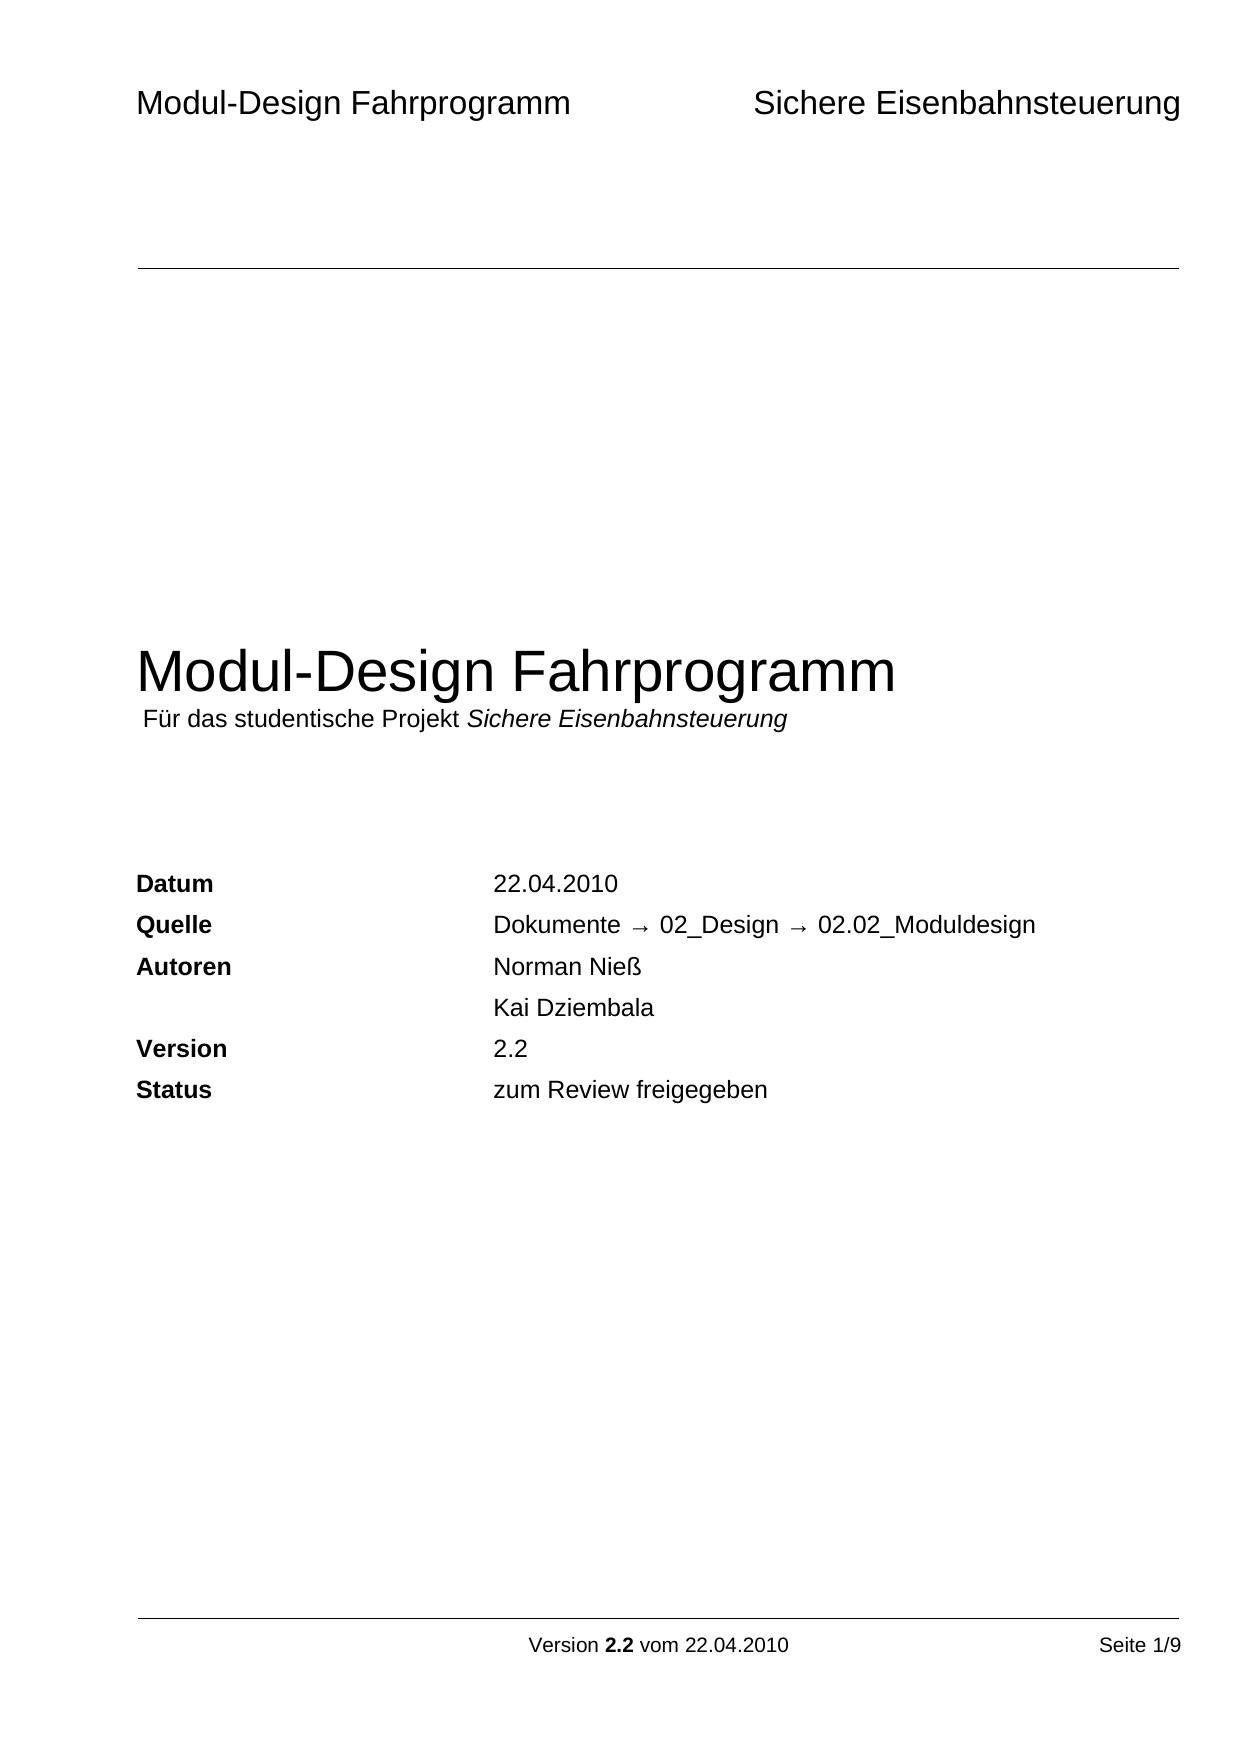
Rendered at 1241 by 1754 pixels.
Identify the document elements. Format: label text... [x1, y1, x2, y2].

text Status zum Review freigegeben [136, 1075, 1181, 1104]
text Kai Dziembala [136, 993, 1181, 1022]
text Version 2.2 [136, 1034, 1181, 1063]
text Quelle Dokumente → 02_Design → 02.02_Moduldesign [136, 910, 1181, 939]
text Autoren Norman Nieß [136, 952, 1181, 980]
title Modul-Design Fahrprogramm [136, 637, 1181, 704]
text Datum 22.04.2010 [136, 869, 1181, 898]
text Für das studentische Projekt Sichere Eisenbahnsteuerung [136, 704, 1181, 733]
